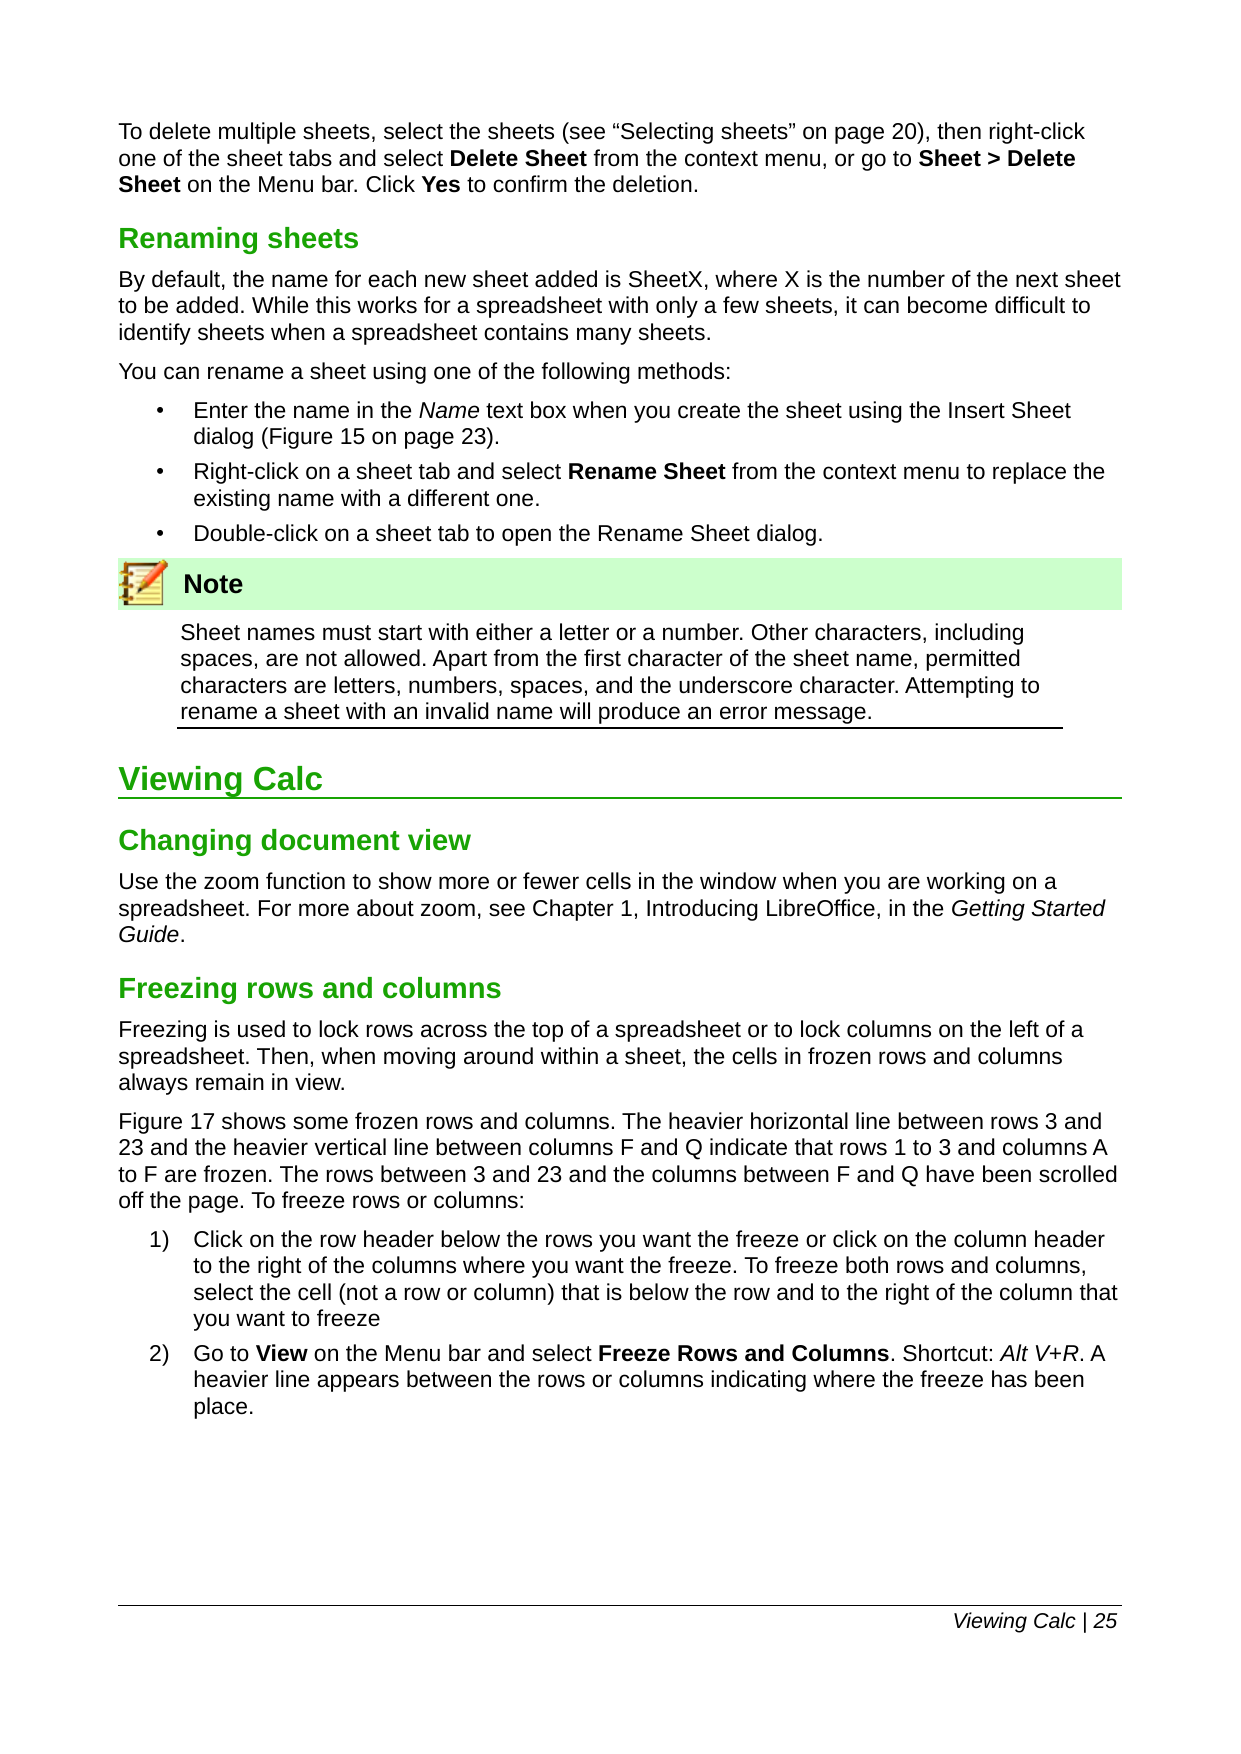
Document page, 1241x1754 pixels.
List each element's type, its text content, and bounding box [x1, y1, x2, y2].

subtitle Changing document view [118, 823, 1122, 857]
text Use the zoom function to show more or fewer cells in the window when you are working on a spreadsheet. For more about zoom, see Chapter 1, Introducing LibreOffice, in the Getting Started Guide. [118, 868, 1122, 947]
list Enter the name in the Name text box when you create the sheet using the Insert Sheet dialog (Figure 15 on page 23). [156, 397, 1122, 449]
text Figure 17 shows some frozen rows and columns. The heavier horizontal line between rows 3 and 23 and the heavier vertical line between columns F and Q indicate that rows 1 to 3 and columns A to F are frozen. The rows between 3 and 23 and the columns between F and Q have been scrolled off the page. To freeze rows or columns: [118, 1108, 1122, 1213]
subtitle Viewing Calc [118, 759, 1122, 797]
list Click on the row header below the rows you want the freeze or click on the column header to the right of the columns where you want the freeze. To freeze both rows and columns, select the cell (not a row or column) that is below the row and to the right of the column that you want to freeze [169, 1226, 1122, 1331]
text Sheet names must start with either a letter or a number. Other characters, including spaces, are not allowed. Apart from the first character of the sheet name, permitted characters are letters, numbers, spaces, and the underscore character. Attempting to rename a sheet with an invalid name will produce an error message. [177, 616, 1063, 727]
list Right-click on a sheet tab and select Rename Sheet from the context menu to replace the existing name with a different one. [156, 458, 1122, 511]
text To delete multiple sheets, select the sheets (see “Selecting sheets” on page 20), then right-click one of the sheet tabs and select Delete Sheet from the context menu, or go to Sheet > Delete Sheet on the Menu bar. Click Yes to confirm the deletion. [118, 118, 1122, 197]
text By default, the name for each new sheet added is SheetX, where X is the number of the next sheet to be added. While this works for a spreadsheet with only a few sheets, it can become difficult to identify sheets when a spreadsheet contains many sheets. [118, 266, 1122, 345]
text Freezing is used to lock rows across the top of a spreadsheet or to lock columns on the left of a spreadsheet. Then, when moving around within a sheet, the cells in frozen rows and columns always remain in view. [118, 1016, 1122, 1095]
list Double-click on a sheet tab to open the Rename Sheet dialog. [156, 520, 1122, 546]
list Go to View on the Menu bar and select Freeze Rows and Columns. Shortcut: Alt V+R. A heavier line appears between the rows or columns indicating where the freeze has been place. [169, 1340, 1122, 1419]
picture [119, 558, 170, 609]
subtitle Note [118, 558, 1122, 610]
subtitle Freezing rows and columns [118, 971, 1122, 1004]
subtitle Renaming sheets [118, 221, 1122, 254]
list You can rename a sheet using one of the following methods: [118, 358, 1122, 384]
